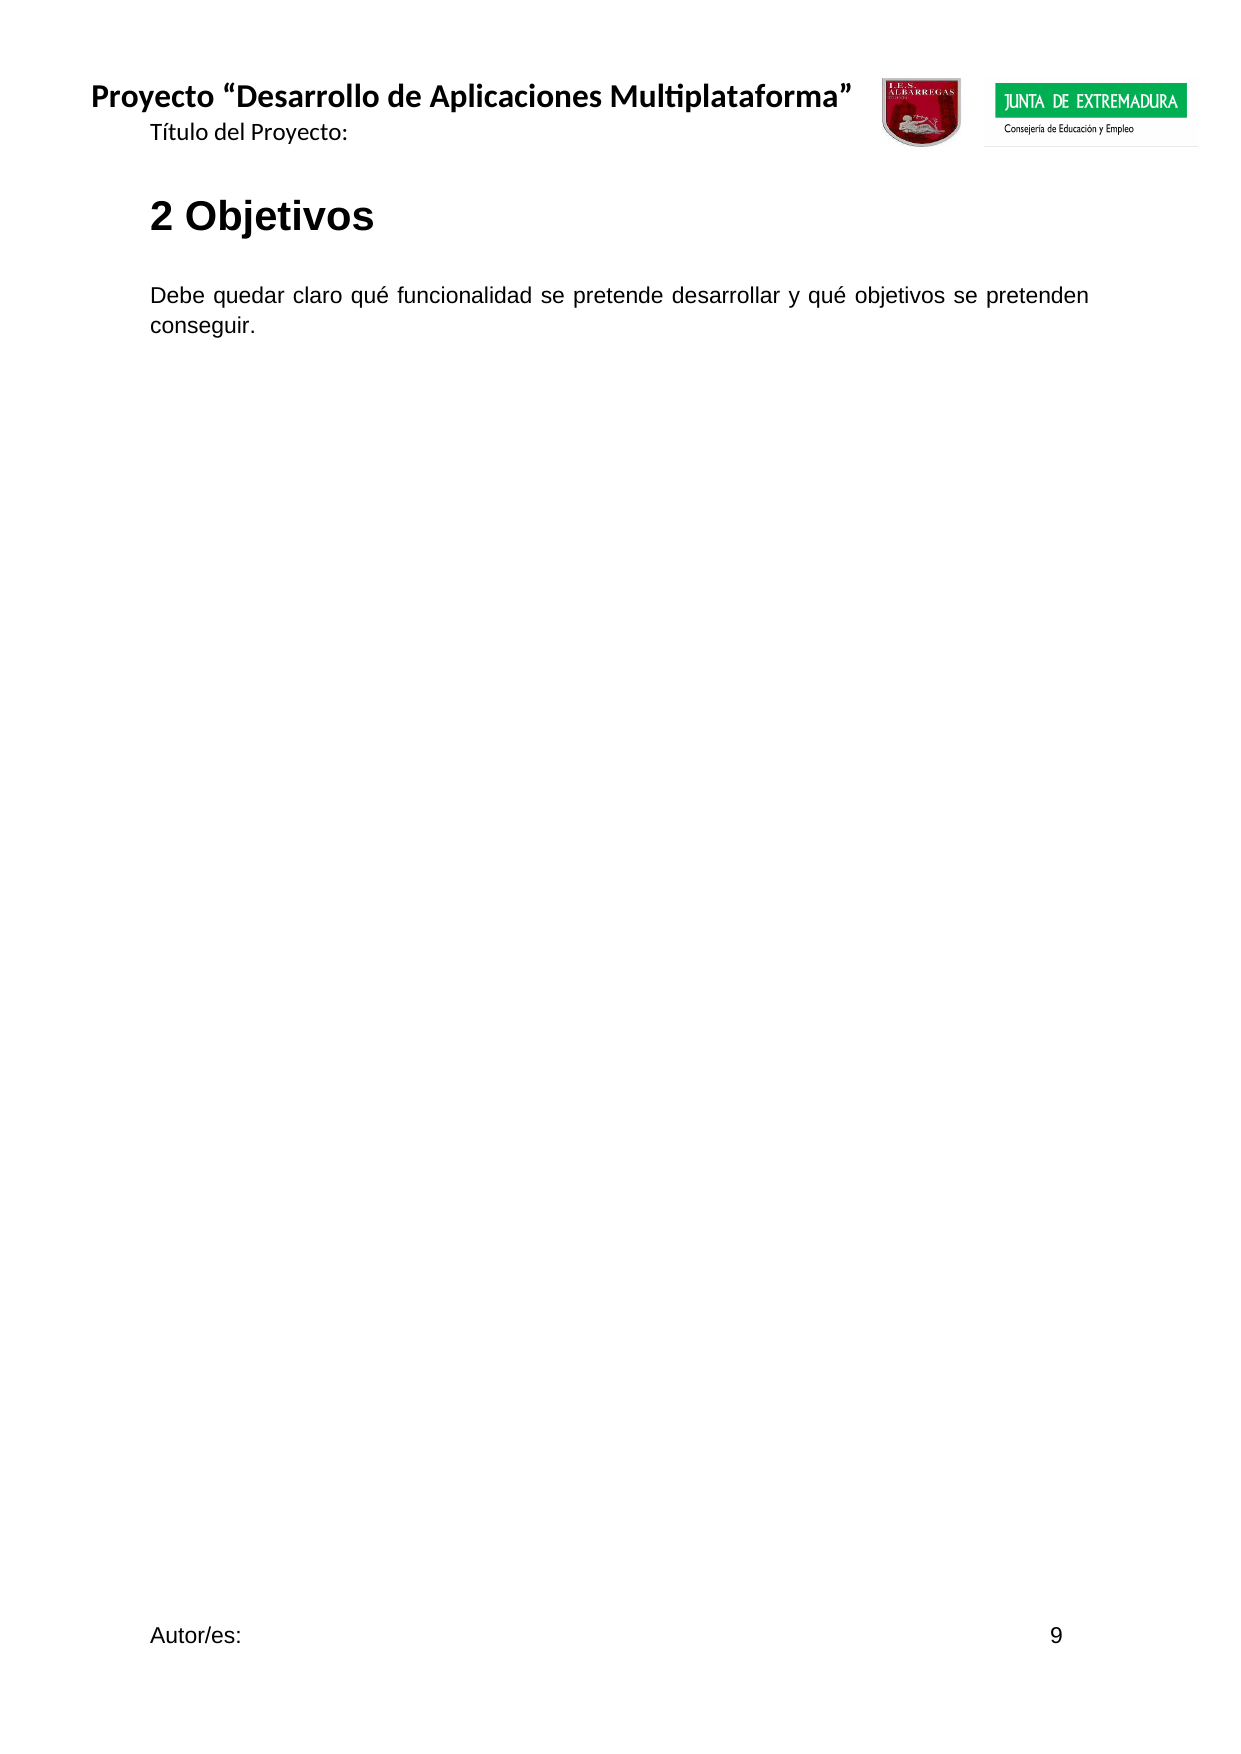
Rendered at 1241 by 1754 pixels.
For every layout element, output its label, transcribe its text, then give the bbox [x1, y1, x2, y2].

subtitle 2 Objetivos [150, 192, 1090, 239]
picture [881, 78, 962, 147]
picture [984, 76, 1199, 147]
text Debe quedar claro qué funcionalidad se pretende desarrollar y qué objetivos se pretenden conseguir. [150, 282, 1090, 339]
